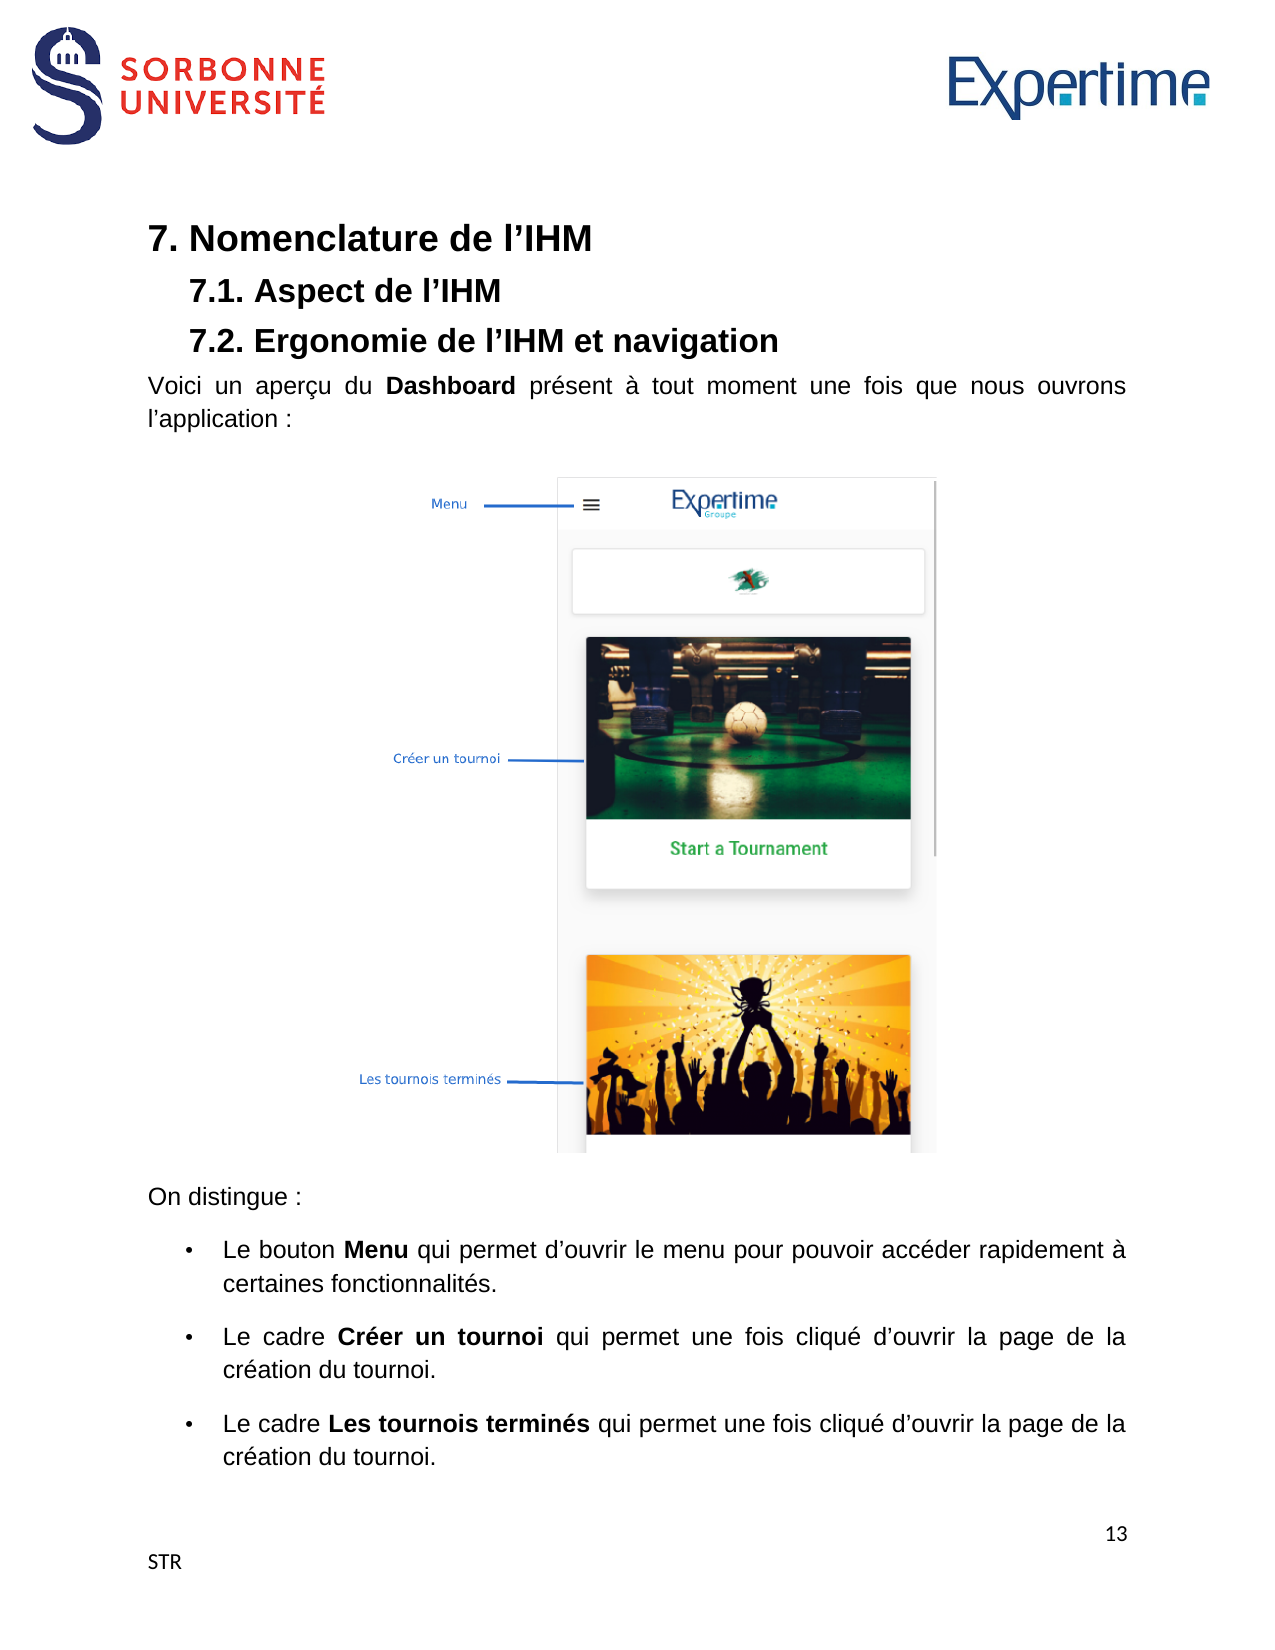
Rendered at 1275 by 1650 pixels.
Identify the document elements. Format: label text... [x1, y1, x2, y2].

picture [945, 52, 1210, 120]
text On distingue : [148, 458, 1127, 1210]
picture [31, 26, 325, 145]
list Le bouton Menu qui permet d’ouvrir le menu pour pouvoir accéder rapidement à certaines fonctionnalités. [185, 1236, 1127, 1297]
picture [338, 477, 937, 1153]
list Le cadre Les tournois terminés qui permet une fois cliqué d’ouvrir la page de la création du tournoi. [185, 1409, 1127, 1471]
subtitle Ergonomie de l’IHM et navigation [189, 321, 1127, 359]
text Voici un aperçu du Dashboard présent à tout moment une fois que nous ouvrons l’application : [148, 371, 1127, 433]
list Le cadre Créer un tournoi qui permet une fois cliqué d’ouvrir la page de la création du tournoi. [185, 1322, 1127, 1384]
subtitle Aspect de l’IHM [189, 271, 1127, 309]
subtitle Nomenclature de l’IHM [147, 216, 1127, 259]
